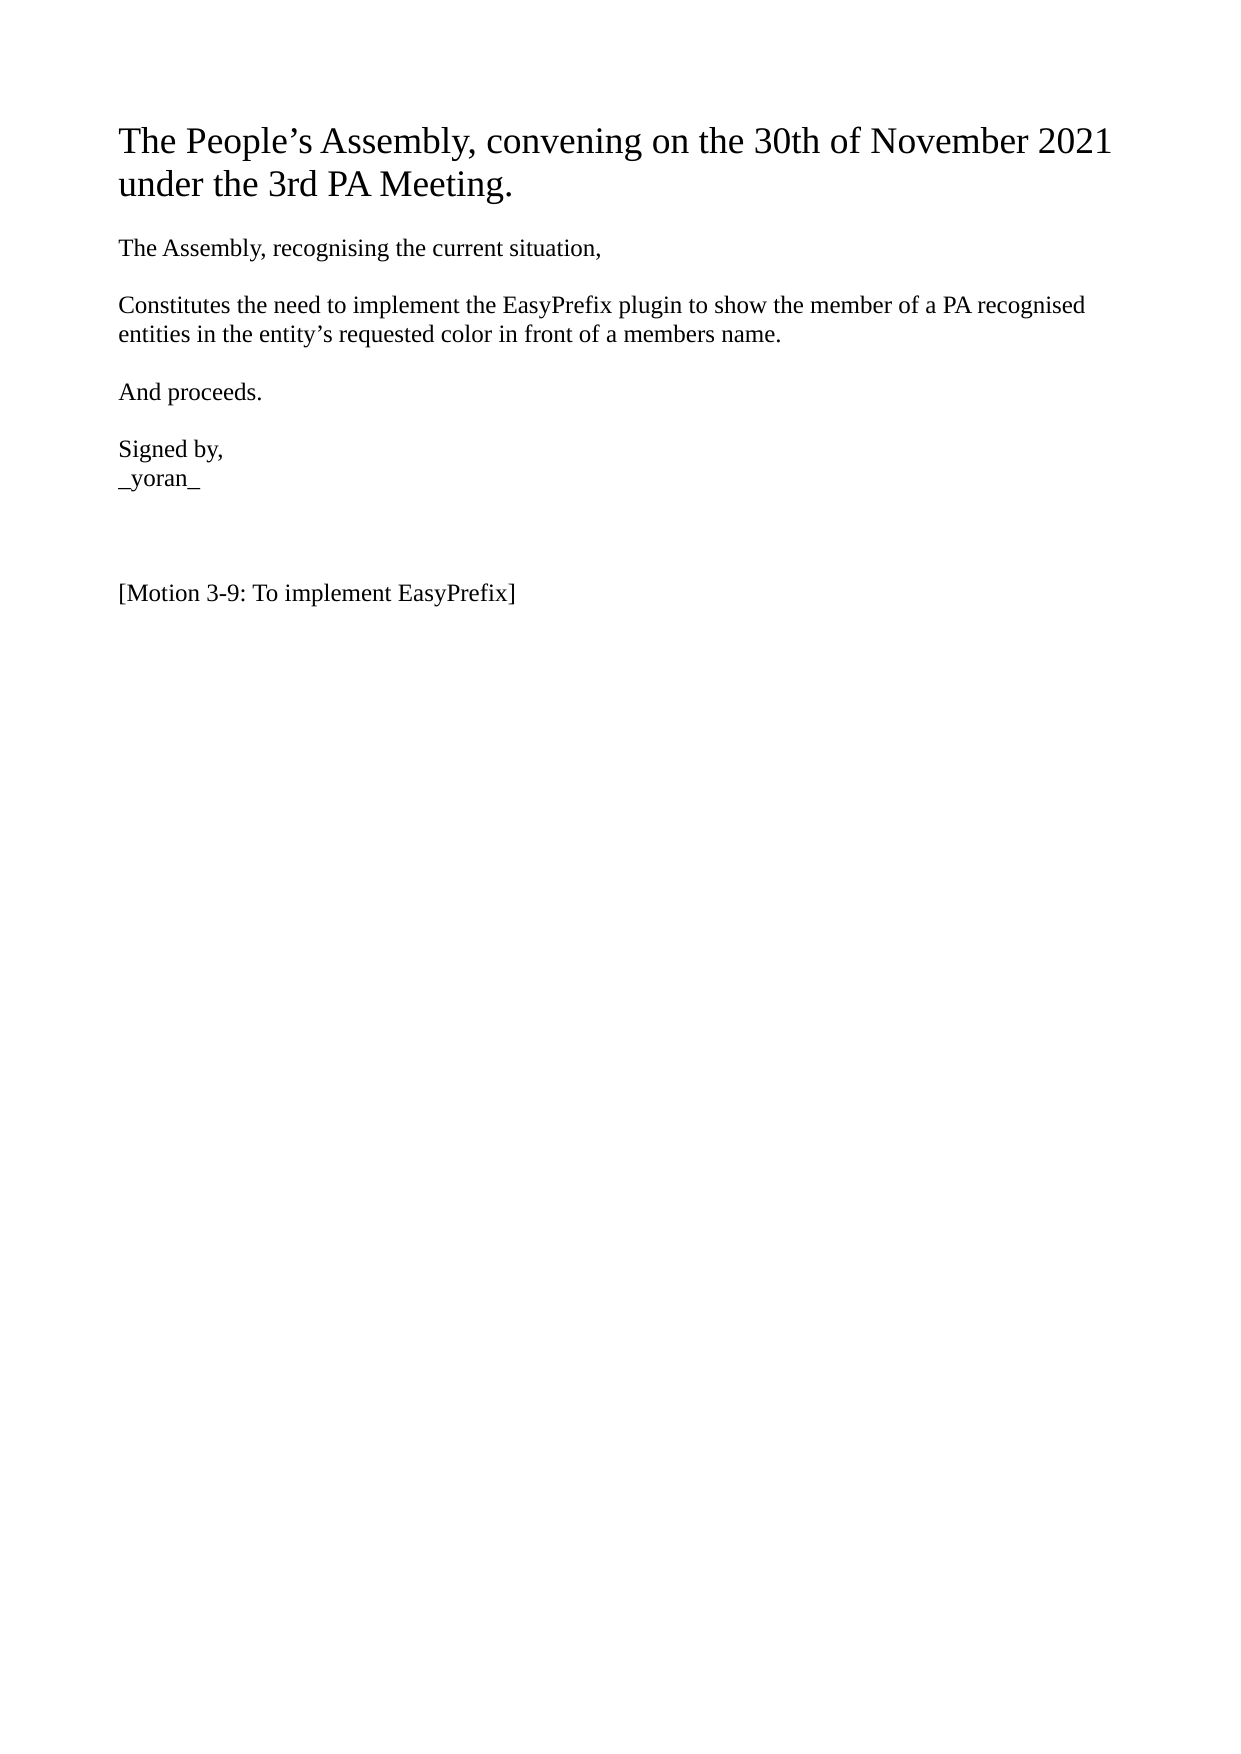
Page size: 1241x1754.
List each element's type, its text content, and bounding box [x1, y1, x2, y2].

text The Assembly, recognising the current situation, [118, 233, 1122, 262]
text Signed by, [118, 434, 1122, 463]
text [Motion 3-9: To implement EasyPrefix] [118, 578, 1122, 607]
text Constitutes the need to implement the EasyPrefix plugin to show the member of a PA recognised entities in the entity’s requested color in front of a members name. [118, 291, 1122, 348]
text The People’s Assembly, convening on the 30th of November 2021 under the 3rd PA Meeting. [118, 118, 1122, 204]
text And proceeds. [118, 377, 1122, 406]
text _yoran_ [118, 463, 1122, 492]
